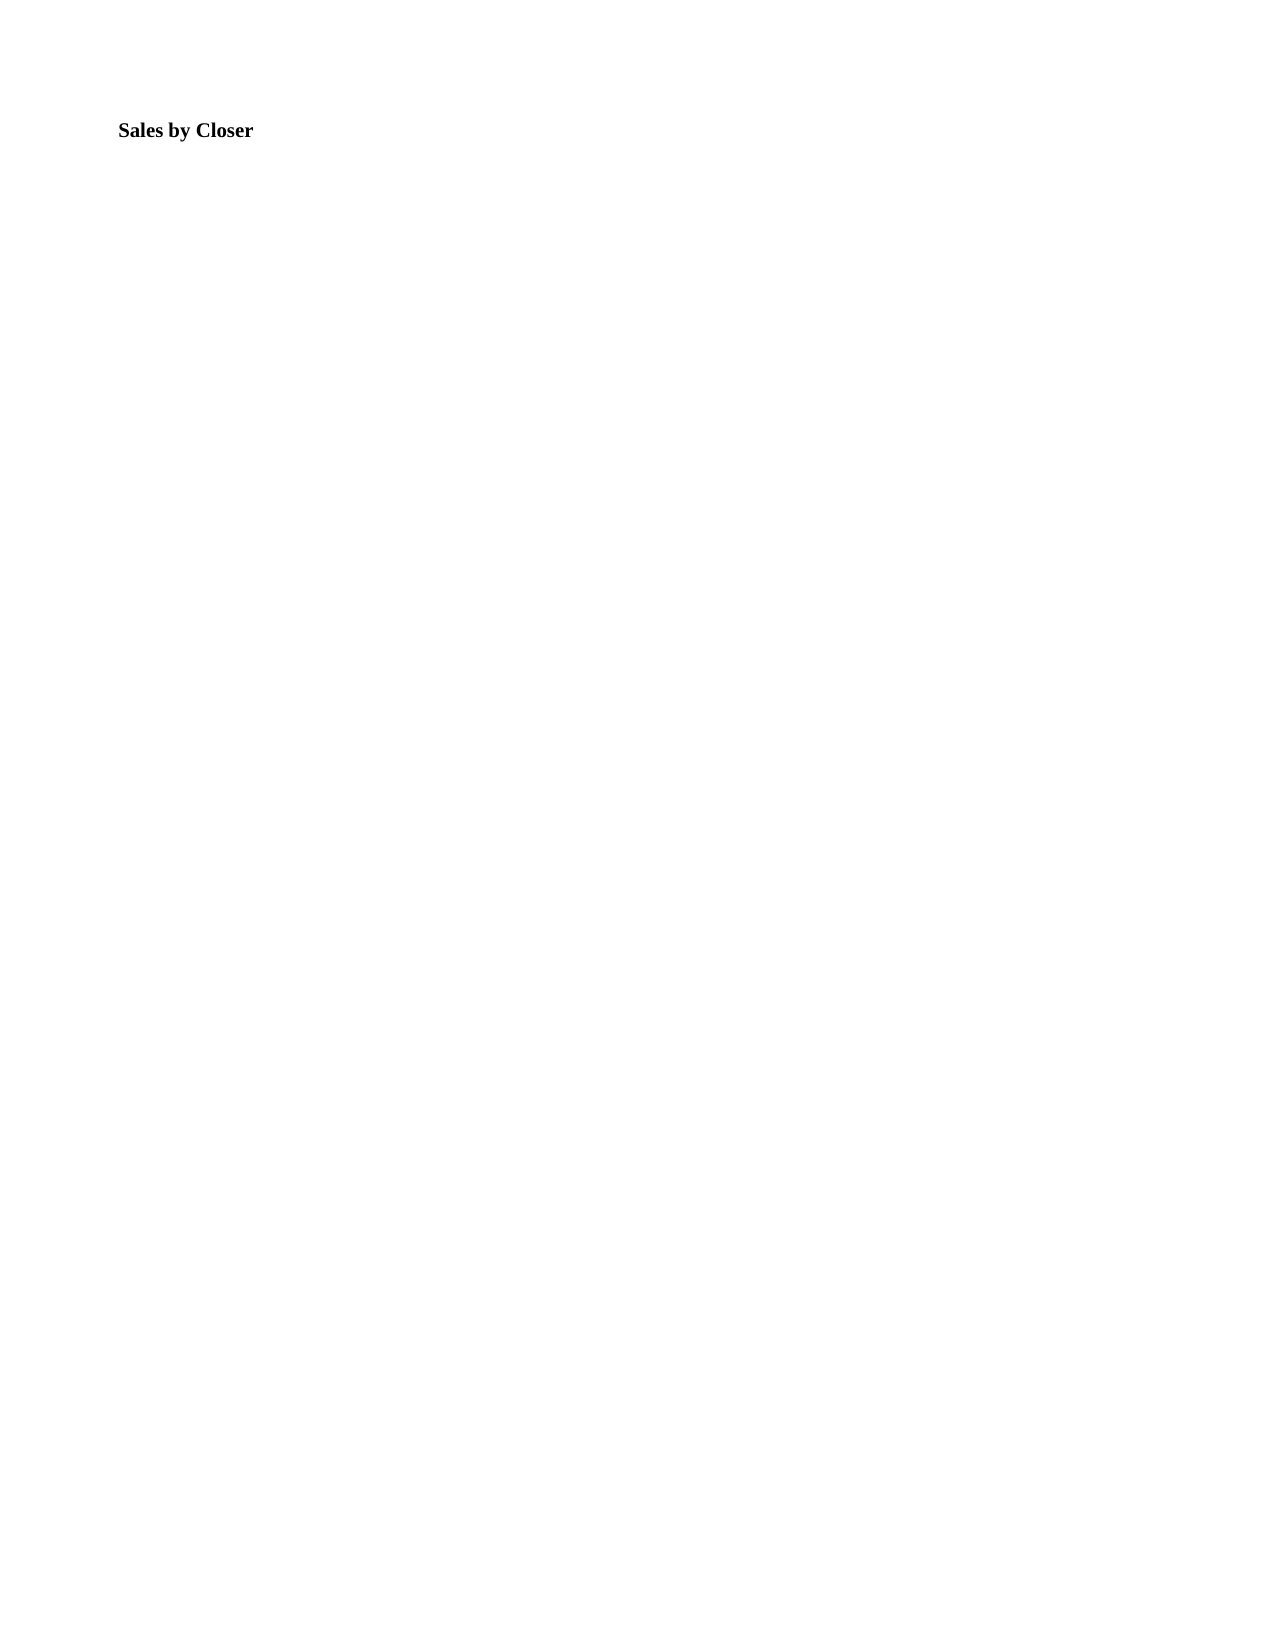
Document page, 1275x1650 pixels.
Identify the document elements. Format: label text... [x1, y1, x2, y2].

subtitle Sales by Closer [118, 118, 1157, 142]
